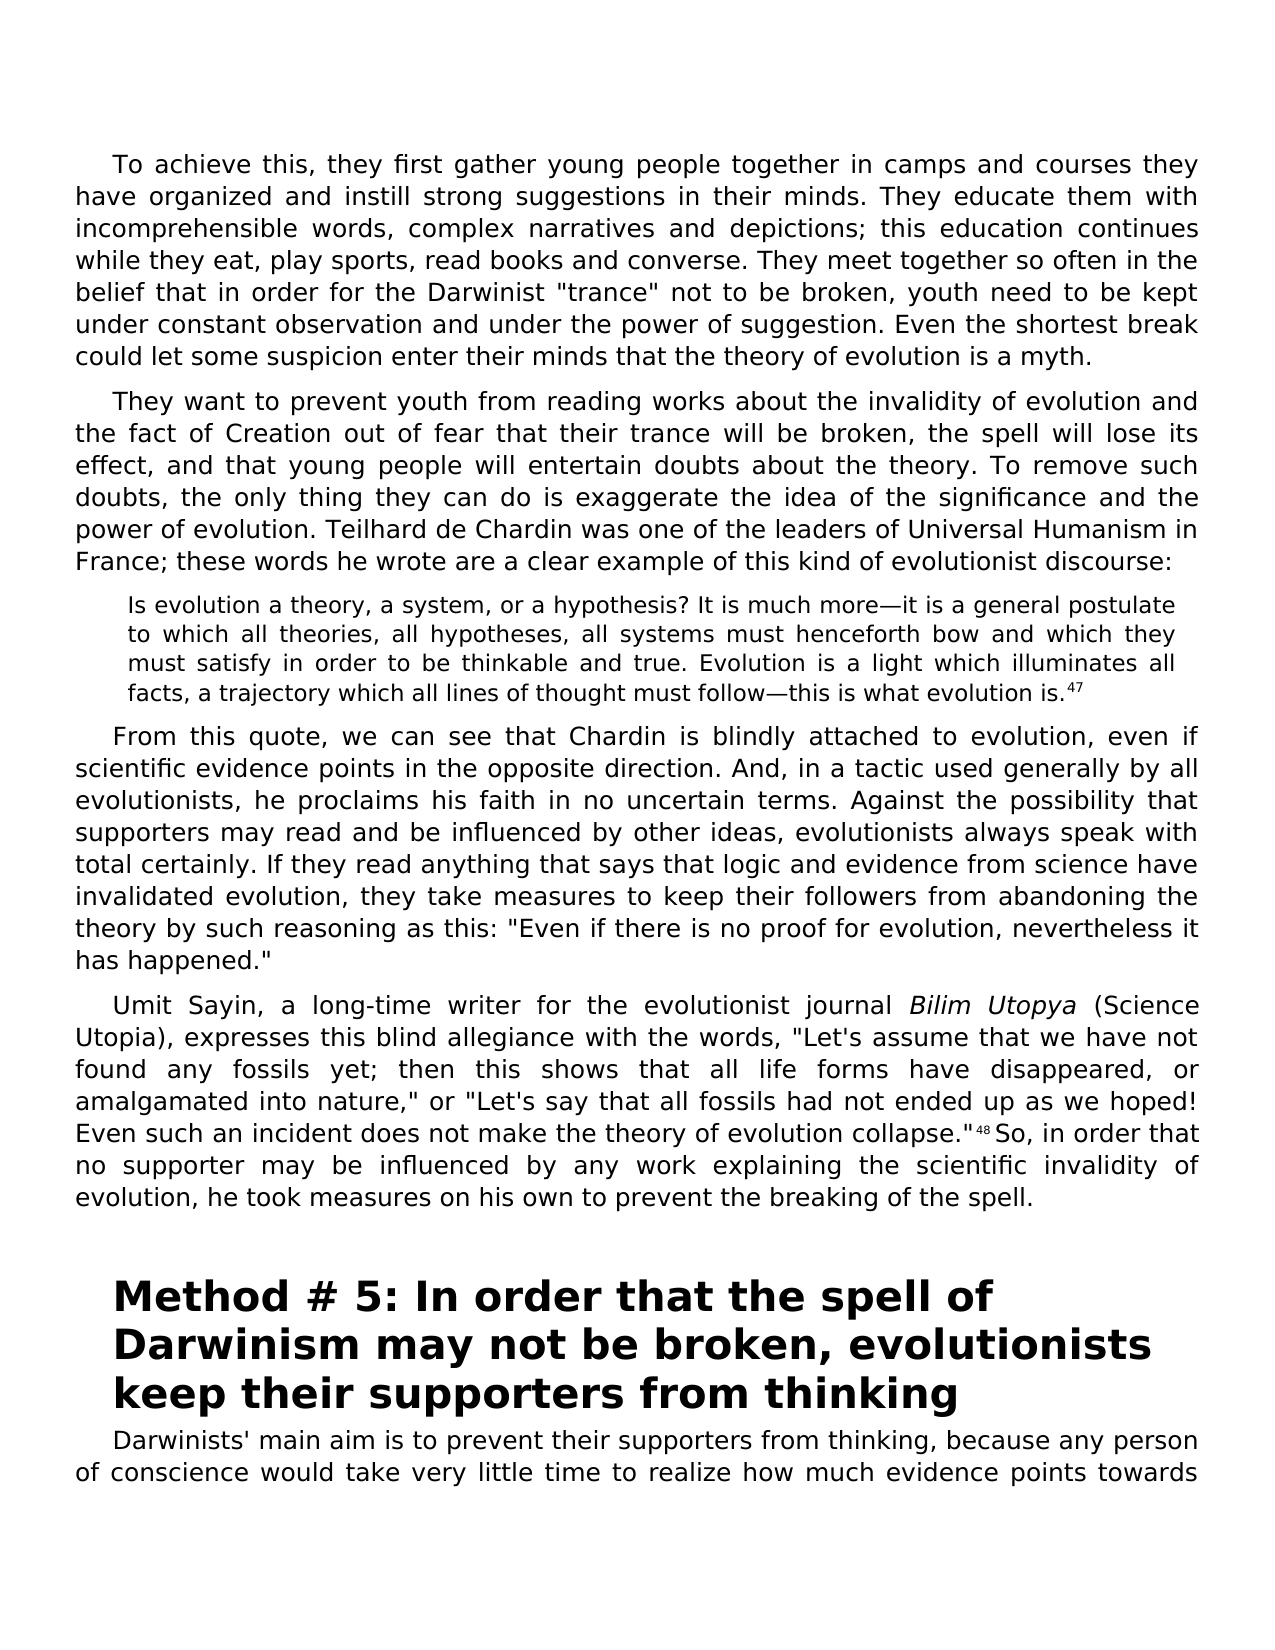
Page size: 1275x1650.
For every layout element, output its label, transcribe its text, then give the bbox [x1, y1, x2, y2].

text Darwinists' main aim is to prevent their supporters from thinking, because any person of conscience would take very little time to realize how much evidence points towards [75, 1426, 1200, 1488]
subtitle Method # 5: In order that the spell of Darwinism may not be broken, evolutionists keep their supporters from thinking [112, 1272, 1200, 1418]
text To achieve this, they first gather young people together in camps and courses they have organized and instill strong suggestions in their minds. They educate them with incomprehensible words, complex narratives and depictions; this education continues while they eat, play sports, read books and converse. They meet together so often in the belief that in order for the Darwinist "trance" not to be broken, youth need to be kept under constant observation and under the power of suggestion. Even the shortest break could let some suspicion enter their minds that the theory of evolution is a myth. [75, 150, 1200, 372]
text Umit Sayin, a long-time writer for the evolutionist journal Bilim Utopya (Science Utopia), expresses this blind allegiance with the words, "Let's assume that we have not found any fossils yet; then this shows that all life forms have disappeared, or amalgamated into nature," or "Let's say that all fossils had not ended up as we hoped! Even such an incident does not make the theory of evolution collapse."48 So, in order that no supporter may be influenced by any work explaining the scientific invalidity of evolution, he took measures on his own to prevent the breaking of the spell. [75, 991, 1200, 1212]
text Is evolution a theory, a system, or a hypothesis? It is much more—it is a general postulate to which all theories, all hypotheses, all systems must henceforth bow and which they must satisfy in order to be thinkable and true. Evolution is a light which illuminates all facts, a trajectory which all lines of thought must follow—this is what evolution is.47 [127, 592, 1177, 707]
text They want to prevent youth from reading works about the invalidity of evolution and the fact of Creation out of fear that their trance will be broken, the spell will lose its effect, and that young people will entertain doubts about the theory. To remove such doubts, the only thing they can do is exaggerate the idea of the significance and the power of evolution. Teilhard de Chardin was one of the leaders of Universal Humanism in France; these words he wrote are a clear example of this kind of evolutionist discourse: [75, 387, 1200, 577]
text From this quote, we can see that Chardin is blindly attached to evolution, even if scientific evidence points in the opposite direction. And, in a tactic used generally by all evolutionists, he proclaims his faith in no uncertain terms. Against the possibility that supporters may read and be influenced by other ideas, evolutionists always speak with total certainly. If they read anything that says that logic and evidence from science have invalidated evolution, they take measures to keep their followers from abandoning the theory by such reasoning as this: "Even if there is no proof for evolution, nevertheless it has happened." [75, 722, 1200, 975]
